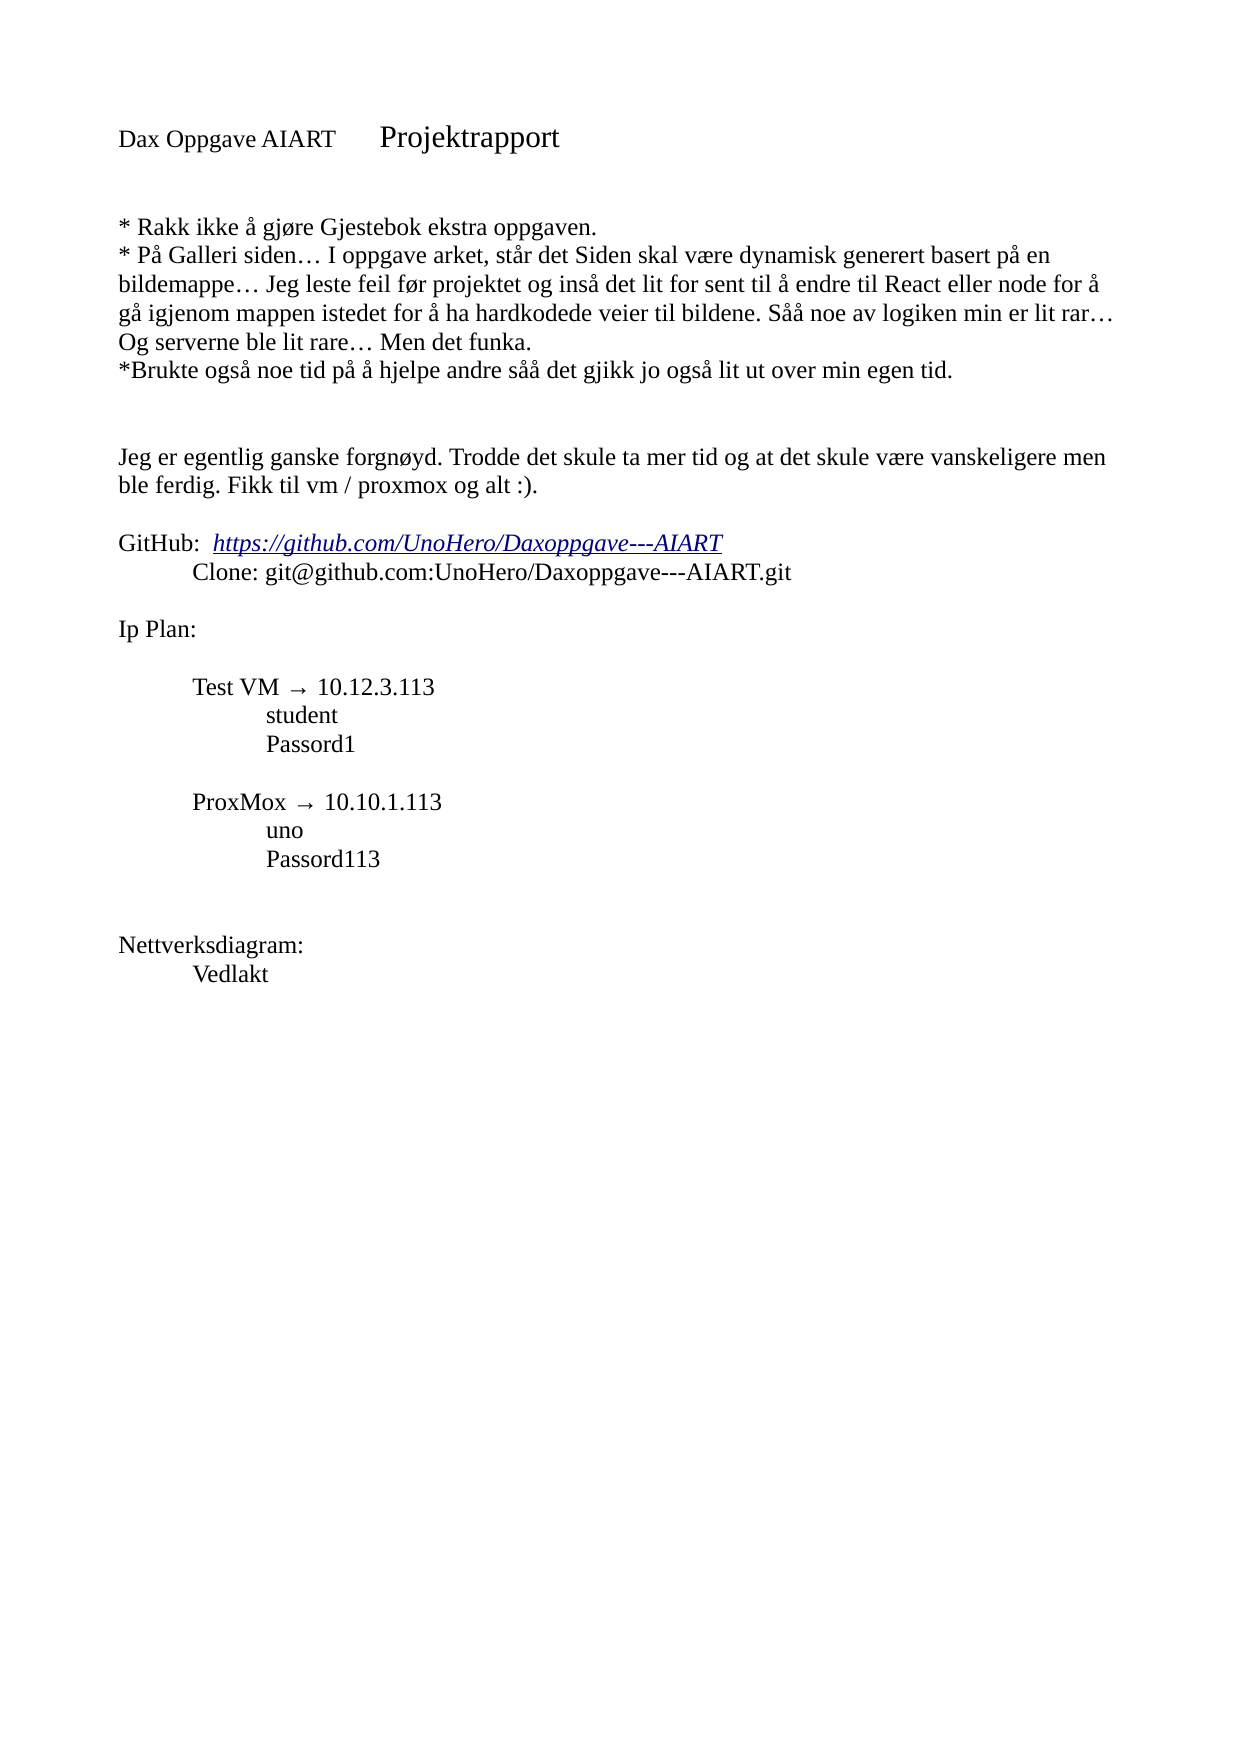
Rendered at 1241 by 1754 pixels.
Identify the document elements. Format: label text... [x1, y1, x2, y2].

text Test VM → 10.12.3.113 [118, 672, 1122, 700]
text Vedlakt [118, 959, 1122, 1017]
text Dax Oppgave AIART Projektrapport [118, 118, 1122, 154]
text Jeg er egentlig ganske forgnøyd. Trodde det skule ta mer tid og at det skule være vanskeligere men ble ferdig. Fikk til vm / proxmox og alt :). [118, 442, 1122, 499]
text student [118, 700, 1122, 729]
text Ip Plan: [118, 614, 1122, 643]
text GitHub: https://github.com/UnoHero/Daxoppgave---AIART [118, 528, 1122, 557]
text *Brukte også noe tid på å hjelpe andre såå det gjikk jo også lit ut over min egen tid. [118, 355, 1122, 384]
text * Rakk ikke å gjøre Gjestebok ekstra oppgaven. [118, 212, 1122, 240]
text Passord1 [118, 729, 1122, 758]
text * På Galleri siden… I oppgave arket, står det Siden skal være dynamisk generert basert på en bildemappe… Jeg leste feil før projektet og inså det lit for sent til å endre til React eller node for å gå igjenom mappen istedet for å ha hardkodede veier til bildene. Såå noe av logiken min er lit rar… Og serverne ble lit rare… Men det funka. [118, 240, 1122, 355]
text uno [118, 815, 1122, 844]
text ProxMox → 10.10.1.113 [118, 787, 1122, 815]
text Passord113 [118, 844, 1122, 873]
text Clone: git@github.com:UnoHero/Daxoppgave---AIART.git [118, 557, 1122, 585]
text Nettverksdiagram: [118, 930, 1122, 959]
